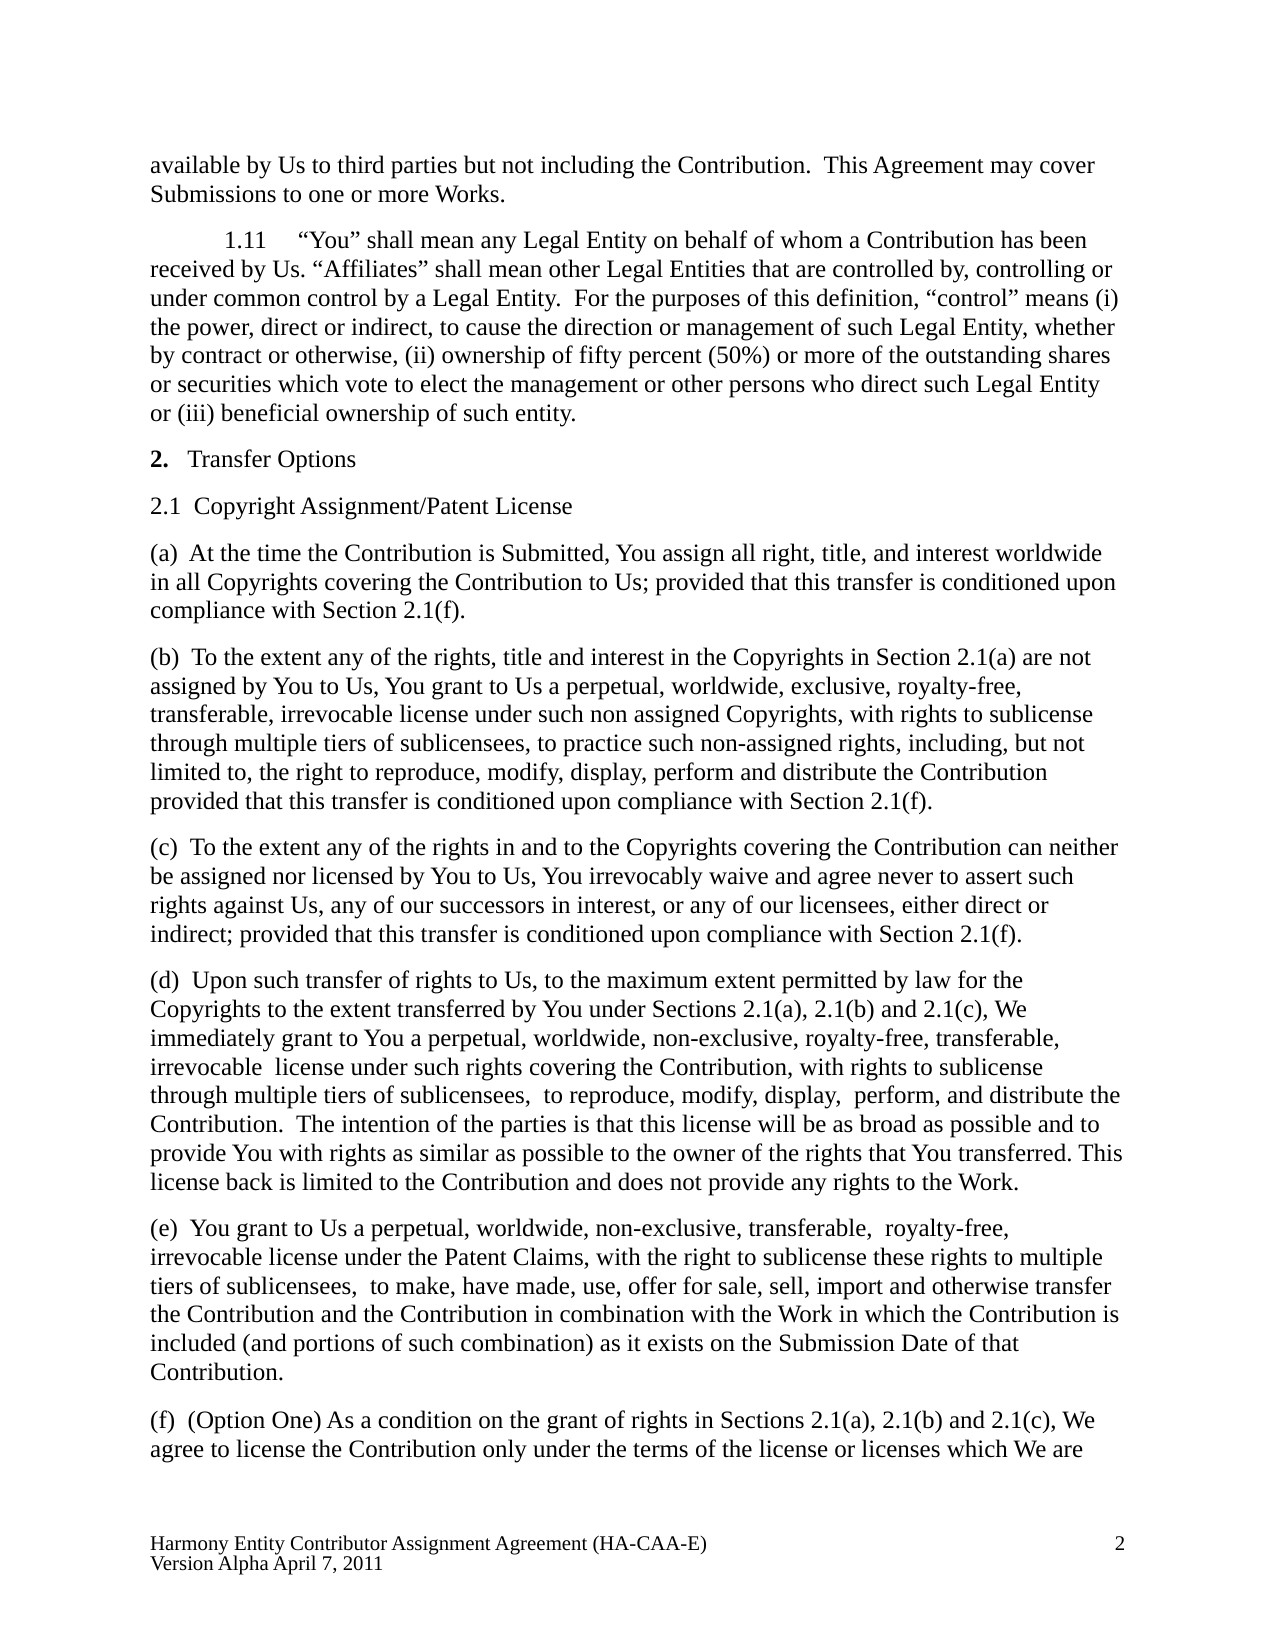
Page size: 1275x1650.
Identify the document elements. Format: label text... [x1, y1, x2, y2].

text (d) Upon such transfer of rights to Us, to the maximum extent permitted by law for the Copyrights to the extent transferred by You under Sections 2.1(a), 2.1(b) and 2.1(c), We immediately grant to You a perpetual, worldwide, non-exclusive, royalty-free, transferable, irrevocable license under such rights covering the Contribution, with rights to sublicense through multiple tiers of sublicensees, to reproduce, modify, display, perform, and distribute the Contribution. The intention of the parties is that this license will be as broad as possible and to provide You with rights as similar as possible to the owner of the rights that You transferred. This license back is limited to the Contribution and does not provide any rights to the Work. [150, 965, 1125, 1195]
text 2. Transfer Options [150, 444, 1125, 473]
text (a) At the time the Contribution is Submitted, You assign all right, title, and interest worldwide in all Copyrights covering the Contribution to Us; provided that this transfer is conditioned upon compliance with Section 2.1(f). [150, 538, 1125, 624]
text (c) To the extent any of the rights in and to the Copyrights covering the Contribution can neither be assigned nor licensed by You to Us, You irrevocably waive and agree never to assert such rights against Us, any of our successors in interest, or any of our licensees, either direct or indirect; provided that this transfer is conditioned upon compliance with Section 2.1(f). [150, 832, 1125, 947]
text available by Us to third parties but not including the Contribution. This Agreement may cover Submissions to one or more Works. [150, 150, 1125, 207]
text (f) (Option One) As a condition on the grant of rights in Sections 2.1(a), 2.1(b) and 2.1(c), We agree to license the Contribution only under the terms of the license or licenses which We are [150, 1405, 1125, 1463]
text 2.1 Copyright Assignment/Patent License [150, 491, 1125, 520]
text 1.11 “You” shall mean any Legal Entity on behalf of whom a Contribution has been received by Us. “Affiliates” shall mean other Legal Entities that are controlled by, controlling or under common control by a Legal Entity. For the purposes of this definition, “control” means (i) the power, direct or indirect, to cause the direction or management of such Legal Entity, whether by contract or otherwise, (ii) ownership of fifty percent (50%) or more of the outstanding shares or securities which vote to elect the management or other persons who direct such Legal Entity or (iii) beneficial ownership of such entity. [150, 225, 1125, 427]
text (e) You grant to Us a perpetual, worldwide, non-exclusive, transferable, royalty-free, irrevocable license under the Patent Claims, with the right to sublicense these rights to multiple tiers of sublicensees, to make, have made, use, offer for sale, sell, import and otherwise transfer the Contribution and the Contribution in combination with the Work in which the Contribution is included (and portions of such combination) as it exists on the Submission Date of that Contribution. [150, 1213, 1125, 1386]
text (b) To the extent any of the rights, title and interest in the Copyrights in Section 2.1(a) are not assigned by You to Us, You grant to Us a perpetual, worldwide, exclusive, royalty-free, transferable, irrevocable license under such non assigned Copyrights, with rights to sublicense through multiple tiers of sublicensees, to practice such non-assigned rights, including, but not limited to, the right to reproduce, modify, display, perform and distribute the Contribution provided that this transfer is conditioned upon compliance with Section 2.1(f). [150, 642, 1125, 814]
